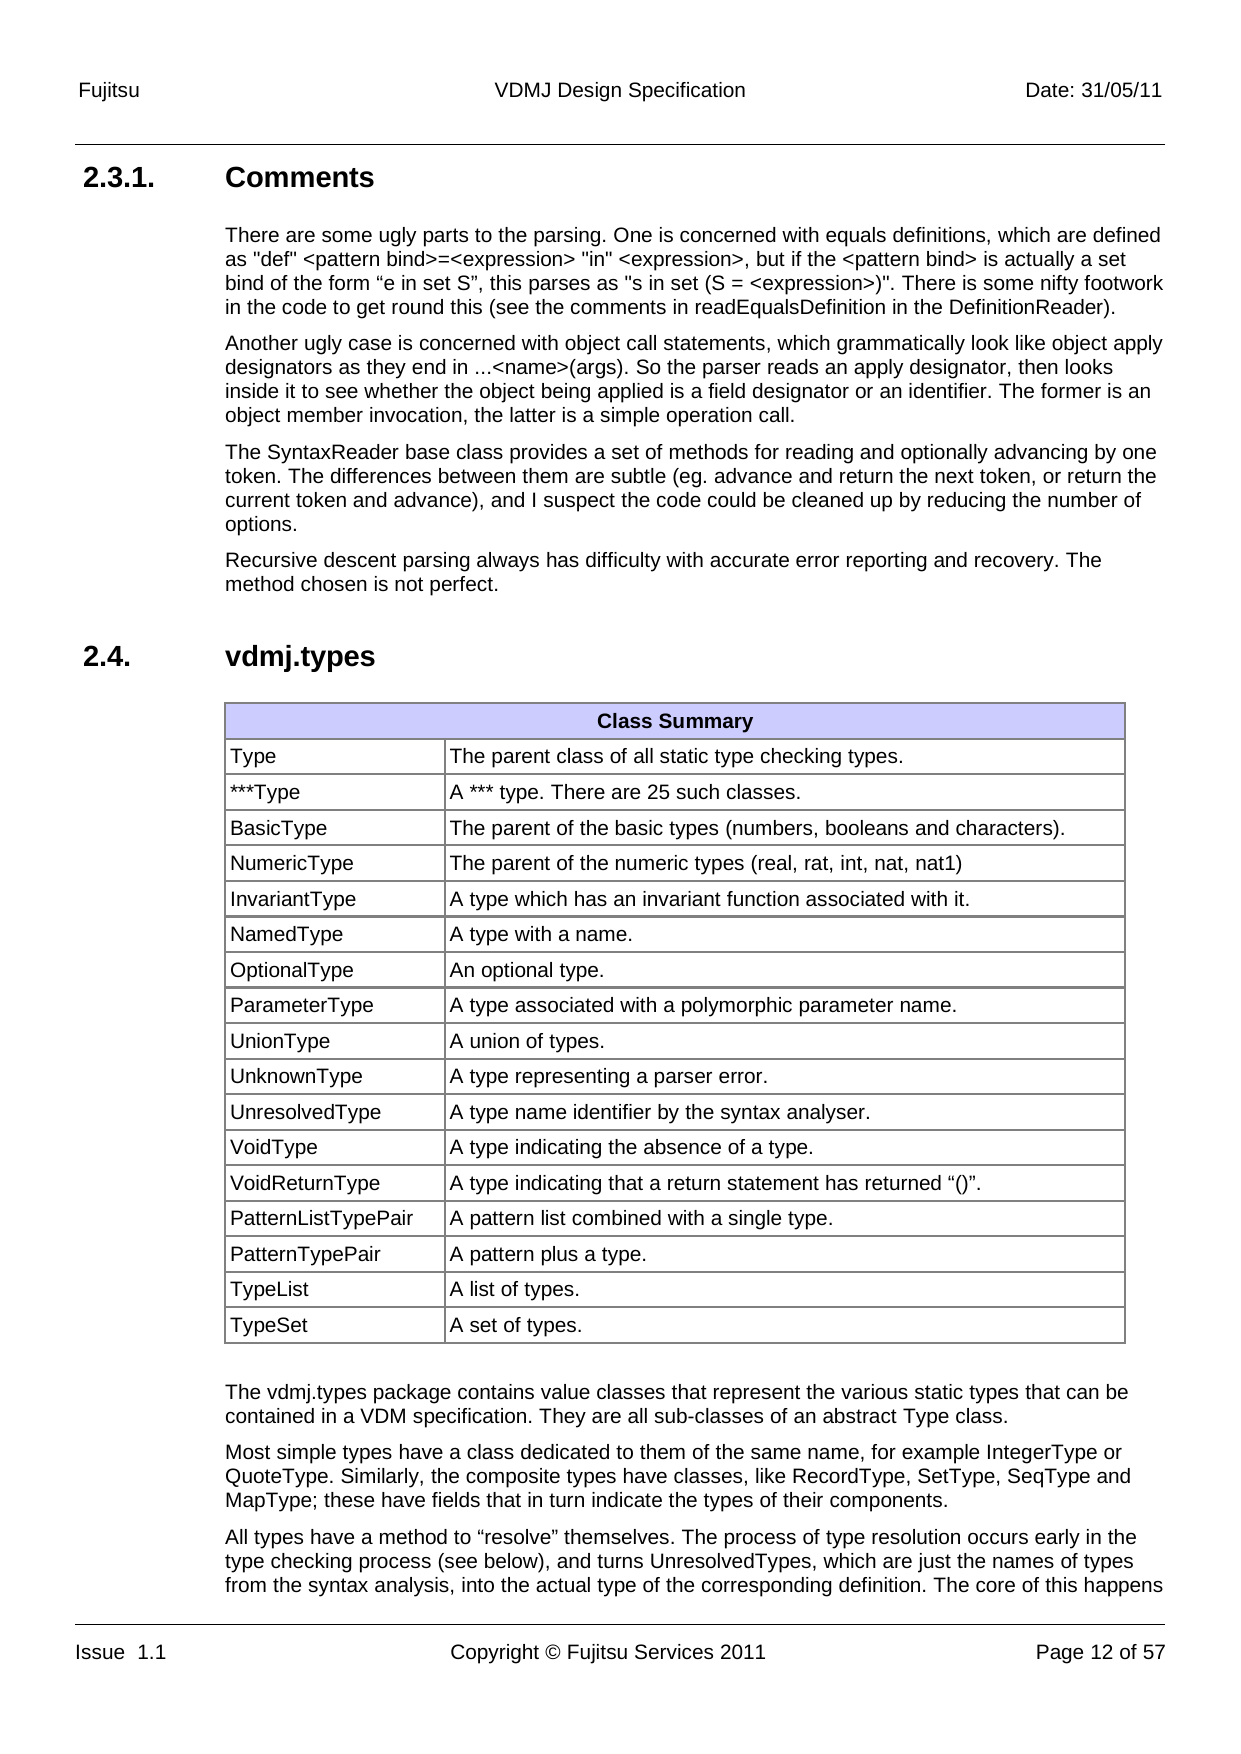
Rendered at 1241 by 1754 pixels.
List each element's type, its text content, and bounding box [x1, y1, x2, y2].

table_cell A pattern plus a type. [446, 1237, 1124, 1271]
table_cell A set of types. [446, 1308, 1124, 1342]
table_cell A type which has an invariant function associated with it. [446, 882, 1124, 915]
table_cell The parent class of all static type checking types. [446, 740, 1124, 773]
text Another ugly case is concerned with object call statements, which grammatically look like object apply designators as they end in ...<name>(args). So the parser reads an apply designator, then looks inside it to see whether the object being applied is a field designator or an identifier. The former is an object member invocation, the latter is a simple operation call. [225, 332, 1165, 427]
table_cell Type [226, 740, 444, 773]
table_cell UnresolvedType [226, 1095, 444, 1128]
table_cell BasicType [226, 811, 444, 844]
table_cell PatternTypePair [226, 1237, 444, 1271]
subtitle Comments [75, 160, 1165, 193]
table_cell A type with a name. [446, 918, 1124, 951]
text The vdmj.types package contains value classes that represent the various static types that can be contained in a VDM specification. They are all sub-classes of an abstract Type class. [225, 1380, 1165, 1428]
table_cell VoidType [226, 1131, 444, 1164]
table_cell NamedType [226, 918, 444, 951]
table_cell A *** type. There are 25 such classes. [446, 775, 1124, 809]
table_cell VoidReturnType [226, 1166, 444, 1199]
subtitle vdmj.types [75, 639, 1165, 672]
table_cell InvariantType [226, 882, 444, 915]
table_cell UnionType [226, 1024, 444, 1057]
table_cell UnknownType [226, 1060, 444, 1093]
table_cell A union of types. [446, 1024, 1124, 1057]
table_cell ***Type [226, 775, 444, 809]
table_cell A list of types. [446, 1273, 1124, 1306]
table_cell TypeSet [226, 1308, 444, 1342]
text All types have a method to “resolve” themselves. The process of type resolution occurs early in the type checking process (see below), and turns UnresolvedTypes, which are just the names of types from the syntax analysis, into the actual type of the corresponding definition. The core of this happens [225, 1525, 1165, 1597]
text Recursive descent parsing always has difficulty with accurate error reporting and recovery. The method chosen is not perfect. [225, 548, 1165, 596]
table_cell ParameterType [226, 989, 444, 1022]
table_cell OptionalType [226, 953, 444, 986]
table_cell An optional type. [446, 953, 1124, 986]
table_cell A type indicating that a return statement has returned “()”. [446, 1166, 1124, 1199]
table_cell A type associated with a polymorphic parameter name. [446, 989, 1124, 1022]
text There are some ugly parts to the parsing. One is concerned with equals definitions, which are defined as "def" <pattern bind>=<expression> "in" <expression>, but if the <pattern bind> is actually a set bind of the form “e in set S”, this parses as "s in set (S = <expression>)". There is some nifty footwork in the code to get round this (see the comments in readEqualsDefinition in the DefinitionReader). [225, 223, 1165, 319]
table_cell NumericType [226, 846, 444, 880]
table_cell The parent of the numeric types (real, rat, int, nat, nat1) [446, 846, 1124, 880]
table_cell TypeList [226, 1273, 444, 1306]
table_cell A type indicating the absence of a type. [446, 1131, 1124, 1164]
text The SyntaxReader base class provides a set of methods for reading and optionally advancing by one token. The differences between them are subtle (eg. advance and return the next token, or return the current token and advance), and I suspect the code could be cleaned up by reducing the number of options. [225, 440, 1165, 536]
text Most simple types have a class dedicated to them of the same name, for example IntegerType or QuoteType. Similarly, the composite types have classes, like RecordType, SetType, SeqType and MapType; these have fields that in turn indicate the types of their components. [225, 1441, 1165, 1512]
table_cell The parent of the basic types (numbers, booleans and characters). [446, 811, 1124, 844]
table_cell PatternListTypePair [226, 1202, 444, 1235]
table_cell A type representing a parser error. [446, 1060, 1124, 1093]
table_cell A pattern list combined with a single type. [446, 1202, 1124, 1235]
table_cell A type name identifier by the syntax analyser. [446, 1095, 1124, 1128]
table_header Class Summary [226, 704, 1124, 738]
